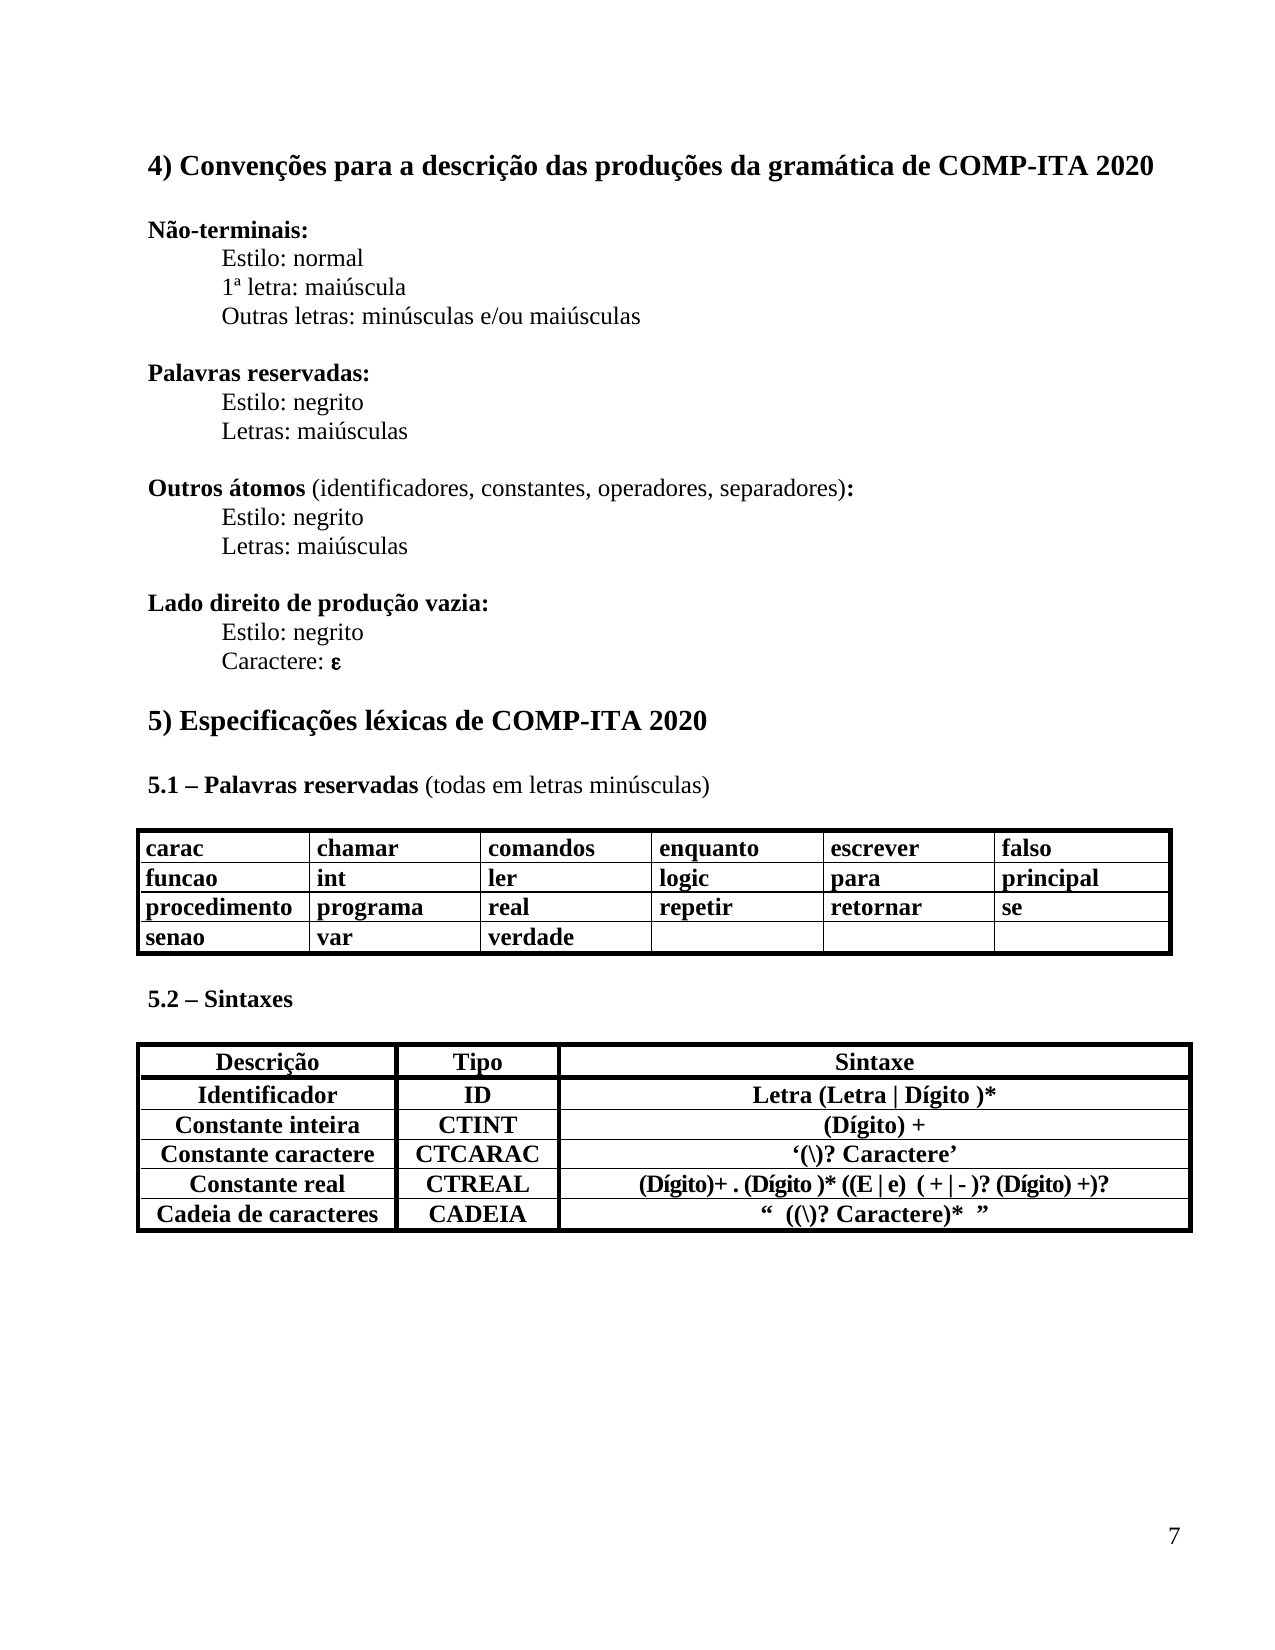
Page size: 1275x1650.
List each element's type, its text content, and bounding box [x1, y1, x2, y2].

table_cell logic [652, 863, 823, 891]
text Estilo: negrito [148, 502, 1181, 531]
table_cell var [310, 922, 480, 951]
table_cell CADEIA [399, 1199, 557, 1228]
table_header comandos [481, 833, 651, 862]
table_cell principal [995, 863, 1168, 891]
text Outras letras: minúsculas e/ou maiúsculas [148, 301, 1181, 330]
table_cell funcao [140, 863, 309, 891]
table_cell procedimento [140, 892, 309, 921]
text Estilo: negrito [148, 387, 1181, 416]
table_cell retornar [824, 893, 994, 921]
table_cell ler [481, 863, 651, 891]
table_header falso [995, 833, 1168, 862]
text Outros átomos (identificadores, constantes, operadores, separadores): [148, 473, 1181, 502]
table_cell [824, 922, 994, 951]
table_cell Constante inteira [140, 1110, 394, 1138]
table_cell (Dígito) + [561, 1110, 1188, 1138]
table_cell “ ((\)? Caractere)* ” [561, 1199, 1188, 1228]
table_cell programa [310, 893, 480, 921]
table_cell CTINT [399, 1110, 557, 1138]
text Estilo: negrito [148, 617, 1181, 646]
table_cell [995, 922, 1168, 951]
table_cell ‘(\)? Caractere’ [561, 1140, 1188, 1168]
table_cell int [310, 863, 480, 891]
text Não-terminais: [148, 215, 1181, 243]
table_cell Letra (Letra | Dígito )* [561, 1080, 1188, 1109]
table_cell senao [140, 922, 309, 951]
table_header chamar [310, 833, 480, 862]
table_cell Cadeia de caracteres [140, 1199, 394, 1228]
table_cell ID [399, 1080, 557, 1109]
text Palavras reservadas: [148, 358, 1181, 387]
text Estilo: normal [148, 243, 1181, 272]
table_cell para [824, 863, 994, 891]
text Lado direito de produção vazia: [148, 588, 1181, 617]
text 5.1 – Palavras reservadas (todas em letras minúsculas) [148, 771, 1181, 799]
table_header escrever [824, 833, 994, 862]
table_cell se [995, 893, 1168, 921]
table_cell repetir [652, 893, 823, 921]
table_cell real [481, 893, 651, 921]
text Letras: maiúsculas [148, 416, 1181, 445]
text 1ª letra: maiúscula [148, 272, 1181, 301]
table_cell CTCARAC [399, 1140, 557, 1168]
table_cell Constante caractere [140, 1140, 394, 1168]
text 5) Especificações léxicas de COMP-ITA 2020 [148, 703, 1181, 737]
table_header Sintaxe [561, 1047, 1188, 1075]
table_header Descrição [140, 1047, 394, 1075]
text 5.2 – Sintaxes [148, 984, 1181, 1013]
table_cell (Dígito)+ . (Dígito )* ((E | e) ( + | - )? (Dígito) +)? [561, 1169, 1188, 1198]
table_cell [652, 922, 823, 951]
table_cell CTREAL [399, 1169, 557, 1198]
table_header carac [140, 833, 309, 862]
table_cell verdade [481, 922, 651, 951]
table_cell Identificador [140, 1076, 394, 1109]
text 4) Convenções para a descrição das produções da gramática de COMP-ITA 2020 [148, 148, 1181, 181]
table_cell Constante real [140, 1169, 394, 1198]
table_header Tipo [399, 1047, 557, 1075]
text Caractere:  [148, 646, 1181, 675]
table_header enquanto [652, 833, 823, 862]
text Letras: maiúsculas [148, 531, 1181, 560]
